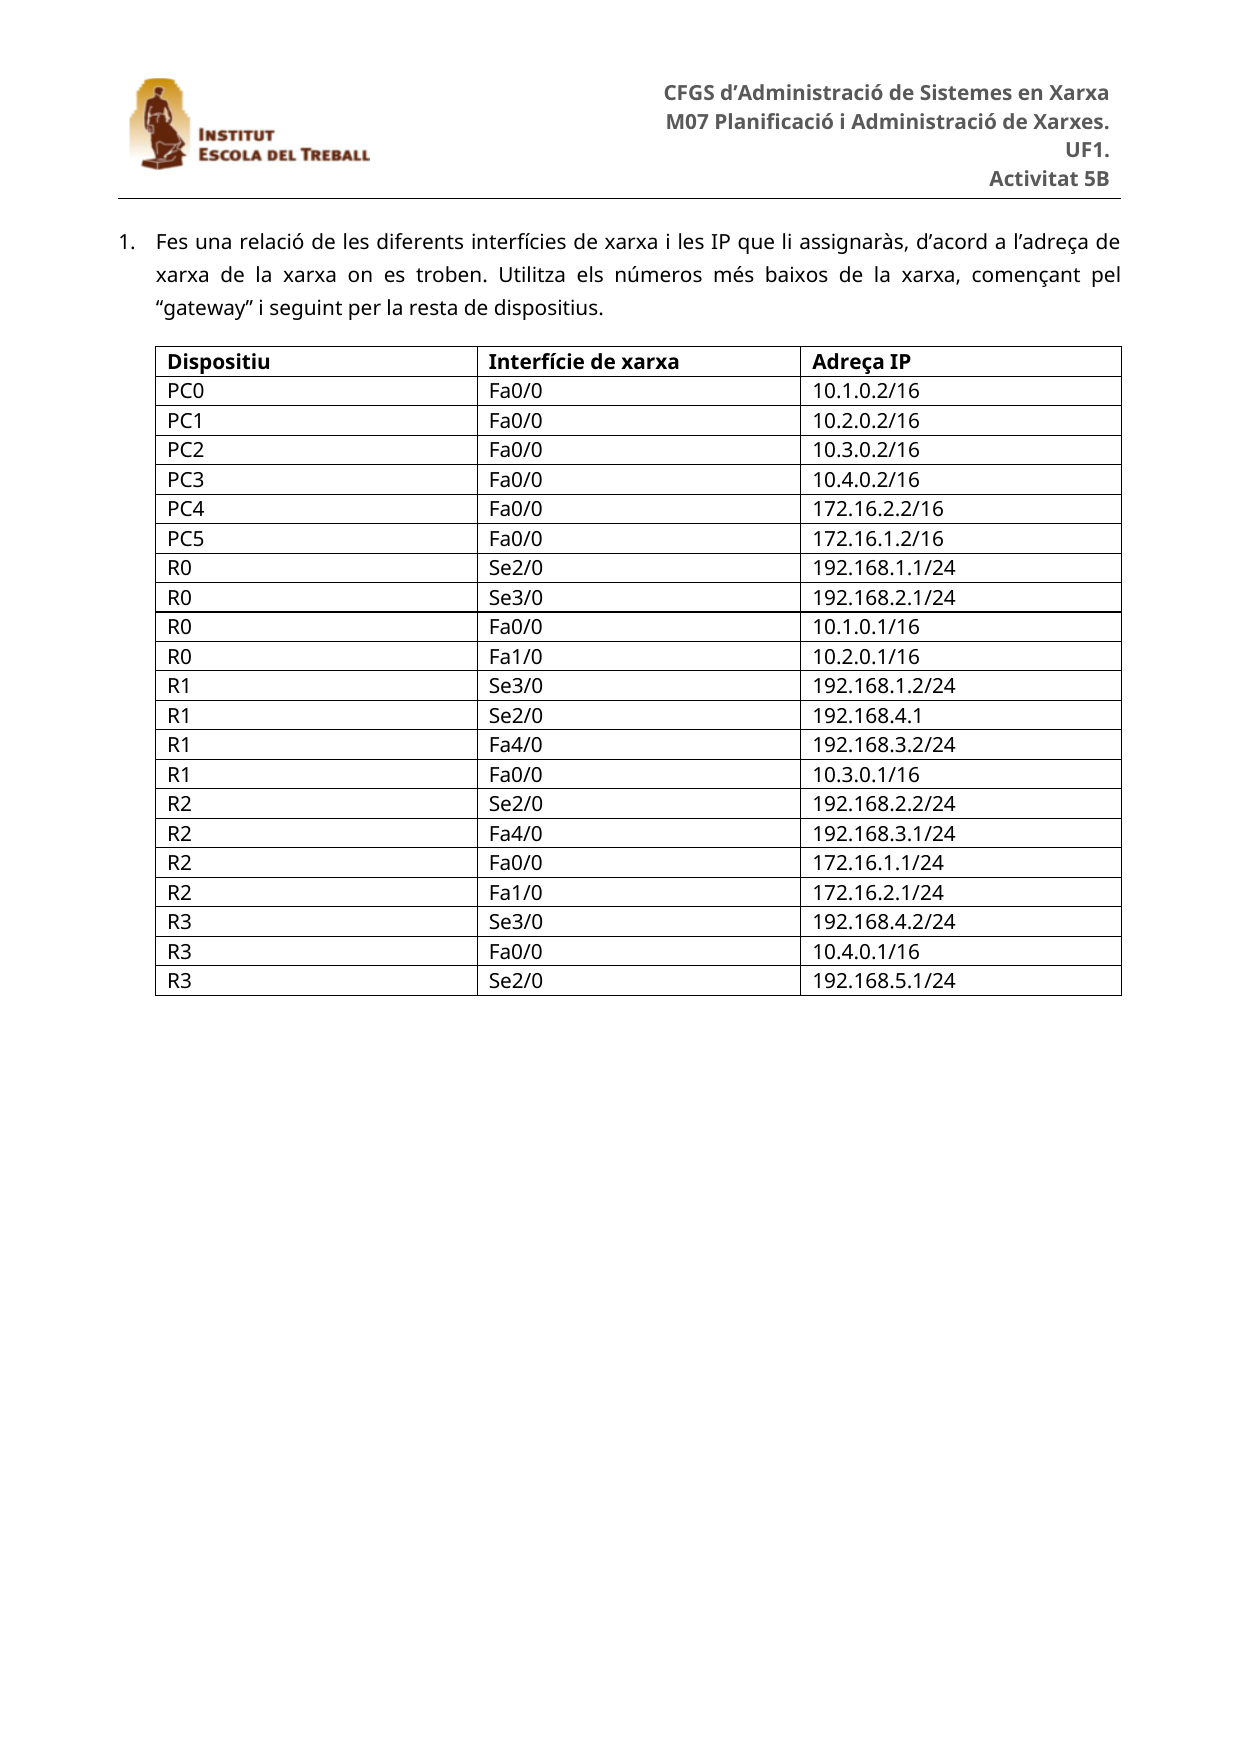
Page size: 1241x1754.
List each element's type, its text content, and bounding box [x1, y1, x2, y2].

table_cell R1 [156, 760, 477, 788]
table_cell 10.3.0.1/16 [801, 760, 1121, 788]
table_cell PC2 [156, 436, 477, 464]
table_cell Fa0/0 [478, 406, 800, 434]
table_cell Fa1/0 [478, 642, 800, 670]
table_cell 10.1.0.1/16 [801, 613, 1121, 641]
table_cell R2 [156, 789, 477, 818]
table_cell 10.2.0.2/16 [801, 406, 1121, 434]
picture [129, 78, 370, 170]
table_cell Se2/0 [478, 966, 800, 995]
table_cell R0 [156, 613, 477, 641]
table_cell R2 [156, 848, 477, 877]
table_header Interfície de xarxa [478, 347, 800, 376]
table_cell Se3/0 [478, 907, 800, 936]
table_cell PC5 [156, 524, 477, 552]
table_cell Fa0/0 [478, 377, 800, 405]
table_cell 172.16.2.1/24 [801, 878, 1121, 906]
table_cell R3 [156, 966, 477, 995]
table_cell Fa4/0 [478, 730, 800, 759]
table_cell 192.168.2.2/24 [801, 789, 1121, 818]
table_cell 10.2.0.1/16 [801, 642, 1121, 670]
table_cell 192.168.3.1/24 [801, 819, 1121, 847]
table_cell Fa0/0 [478, 436, 800, 464]
table_cell R3 [156, 937, 477, 965]
table_cell Se3/0 [478, 671, 800, 700]
table_cell Fa4/0 [478, 819, 800, 847]
table_cell R2 [156, 878, 477, 906]
table_header Adreça IP [801, 347, 1121, 376]
table_cell Se2/0 [478, 554, 800, 582]
table_cell 10.4.0.1/16 [801, 937, 1121, 965]
list Fes una relació de les diferents interfícies de xarxa i les IP que li assignaràs, d’acord a l’adreça de xarxa de la xarxa on es troben. Utilitza els números més baixos de la xarxa, començant pel “gateway” i seguint per la resta de dispositius. [118, 227, 1122, 321]
table_cell 172.16.2.2/16 [801, 495, 1121, 523]
table_cell R0 [156, 642, 477, 670]
table_cell R0 [156, 583, 477, 611]
table_cell Se3/0 [478, 583, 800, 611]
table_cell 192.168.2.1/24 [801, 583, 1121, 611]
table_cell 192.168.3.2/24 [801, 730, 1121, 759]
table_cell 192.168.4.1 [801, 701, 1121, 729]
table_cell R2 [156, 819, 477, 847]
table_cell Fa0/0 [478, 524, 800, 552]
table_cell 10.4.0.2/16 [801, 465, 1121, 493]
table_cell 192.168.5.1/24 [801, 966, 1121, 995]
table_cell 10.3.0.2/16 [801, 436, 1121, 464]
table_cell 10.1.0.2/16 [801, 377, 1121, 405]
table_cell Fa0/0 [478, 465, 800, 493]
table_cell 172.16.1.2/16 [801, 524, 1121, 552]
table_cell Fa0/0 [478, 937, 800, 965]
table_cell R1 [156, 730, 477, 759]
table_cell R1 [156, 701, 477, 729]
table_cell Se2/0 [478, 789, 800, 818]
table_cell 172.16.1.1/24 [801, 848, 1121, 877]
table_header Dispositiu [156, 347, 477, 376]
table_cell PC3 [156, 465, 477, 493]
table_cell Fa0/0 [478, 848, 800, 877]
table_cell PC1 [156, 406, 477, 434]
table_cell Fa0/0 [478, 760, 800, 788]
table_cell Fa1/0 [478, 878, 800, 906]
table_cell Fa0/0 [478, 495, 800, 523]
table_cell Fa0/0 [478, 613, 800, 641]
table_cell PC4 [156, 495, 477, 523]
table_cell PC0 [156, 377, 477, 405]
table_cell 192.168.1.2/24 [801, 671, 1121, 700]
table_cell Se2/0 [478, 701, 800, 729]
table_cell R0 [156, 554, 477, 582]
table_cell R3 [156, 907, 477, 936]
table_cell 192.168.4.2/24 [801, 907, 1121, 936]
table_cell 192.168.1.1/24 [801, 554, 1121, 582]
table_cell R1 [156, 671, 477, 700]
